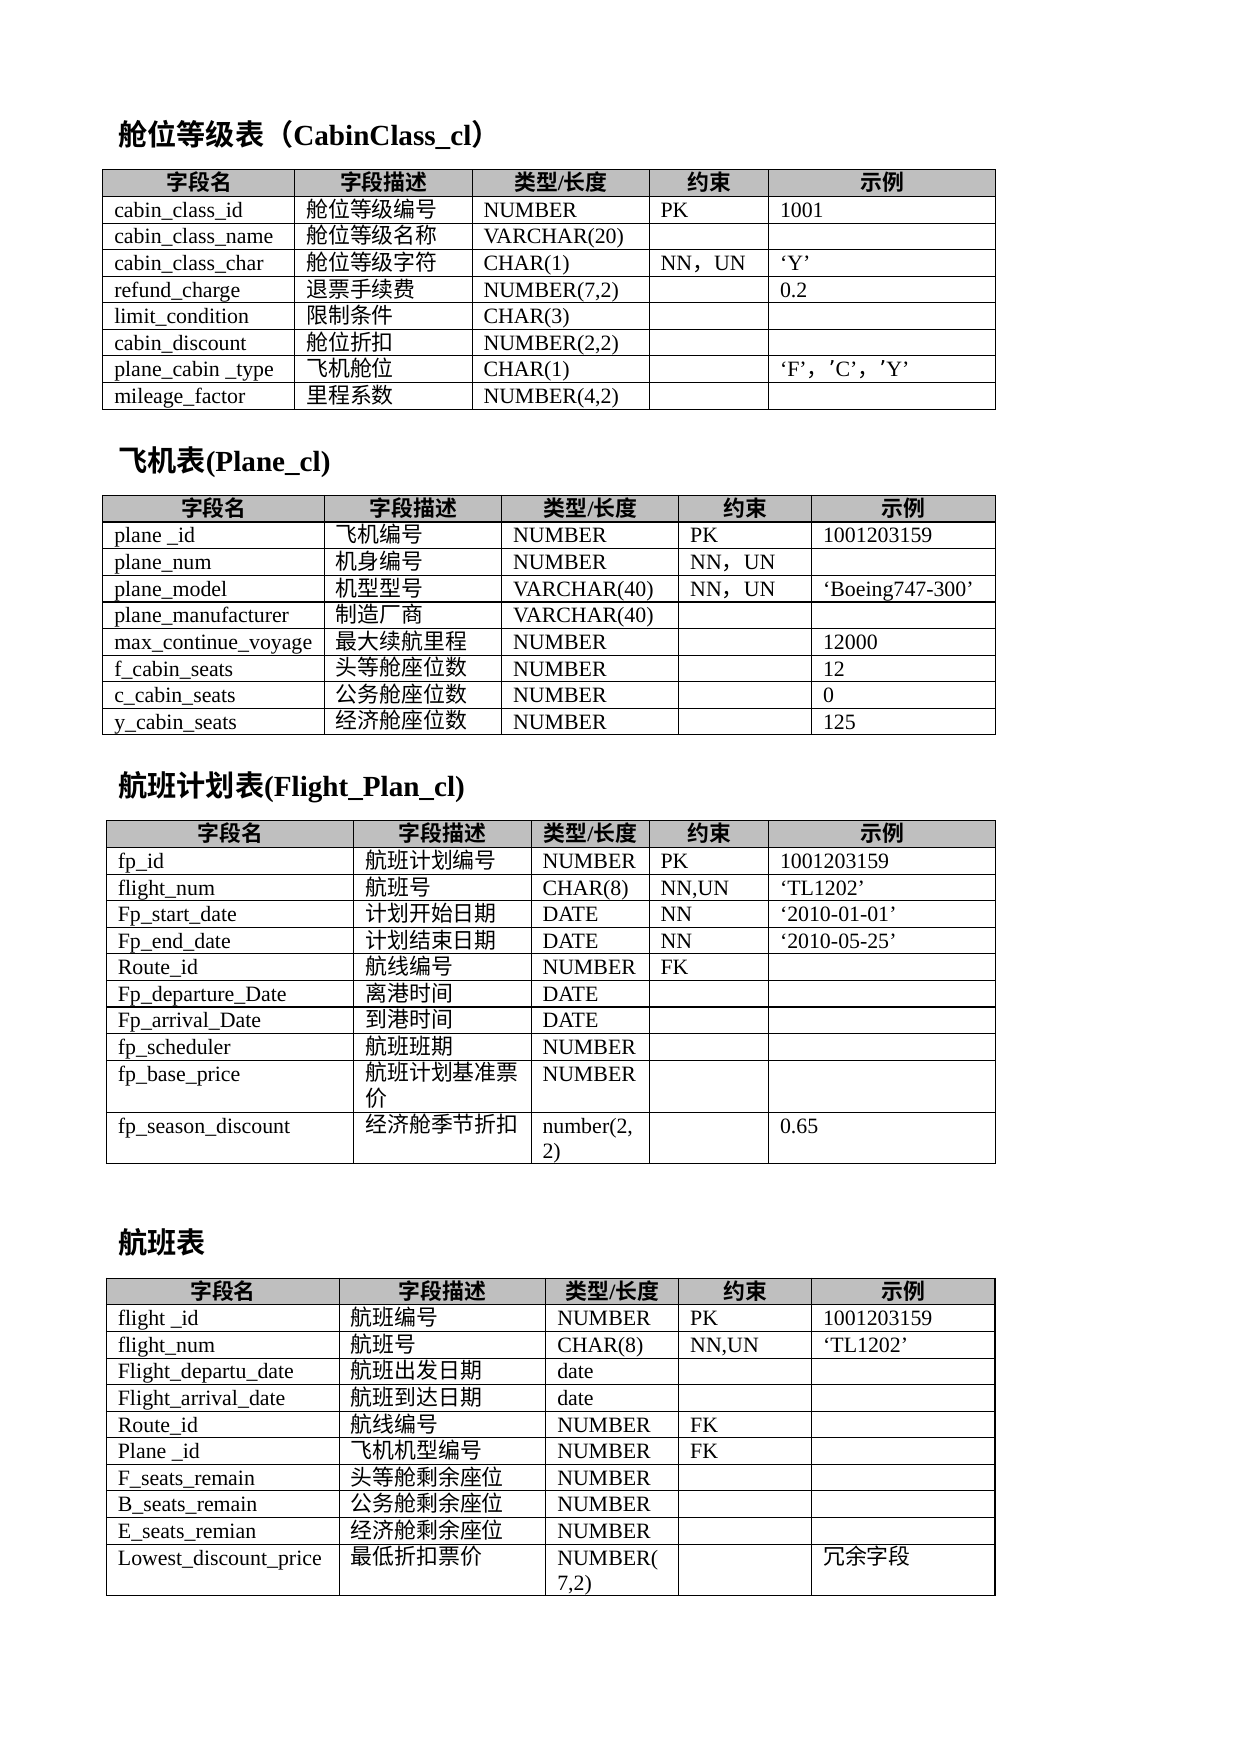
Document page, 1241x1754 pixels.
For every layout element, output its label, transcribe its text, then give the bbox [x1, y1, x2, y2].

table_header 示例 [812, 1279, 994, 1304]
table_cell 飞机舱位 [295, 356, 472, 382]
table_cell DATE [532, 901, 649, 927]
table_cell CHAR(1) [473, 250, 649, 276]
table_cell [650, 981, 768, 1006]
table_cell [679, 1465, 811, 1490]
table_cell [650, 330, 768, 355]
table_cell [769, 954, 995, 980]
table_cell Fp_departure_Date [107, 981, 353, 1006]
table_cell 航班计划编号 [354, 848, 531, 873]
table_cell 经济舱座位数 [325, 709, 501, 734]
table_cell 经济舱剩余座位 [340, 1518, 545, 1543]
table_cell [769, 1061, 995, 1112]
table_cell [812, 1412, 994, 1437]
subtitle 航班表 [118, 1227, 1122, 1261]
table_cell VARCHAR(20) [473, 224, 649, 249]
table_cell 公务舱剩余座位 [340, 1491, 545, 1517]
table_cell VARCHAR(40) [502, 603, 678, 628]
table_cell NUMBER(2,2) [473, 330, 649, 355]
table_cell flight_num [107, 875, 353, 900]
table_header 字段名 [103, 496, 324, 521]
table_cell 0.65 [769, 1113, 995, 1163]
table_cell [679, 709, 811, 734]
table_cell flight_num [107, 1332, 339, 1357]
table_cell 机型型号 [325, 576, 501, 601]
table_cell mileage_factor [103, 383, 294, 409]
table_header 字段描述 [295, 170, 472, 196]
table_cell NUMBER [532, 954, 649, 980]
table_cell NUMBER [546, 1465, 678, 1490]
table_header 字段名 [107, 821, 353, 847]
table_cell 舱位等级名称 [295, 224, 472, 249]
table_cell [679, 1518, 811, 1543]
table_cell refund_charge [103, 277, 294, 302]
table_header 类型/长度 [502, 496, 678, 521]
table_cell [679, 629, 811, 654]
table_cell cabin_class_char [103, 250, 294, 276]
table_cell Flight_arrival_date [107, 1385, 339, 1411]
table_cell date [546, 1385, 678, 1411]
table_cell 舱位等级字符 [295, 250, 472, 276]
table_cell NN,UN [650, 875, 768, 900]
table_cell 航班出发日期 [340, 1359, 545, 1384]
table_cell PK [650, 848, 768, 873]
table_cell fp_scheduler [107, 1034, 353, 1059]
table_header 类型/长度 [546, 1279, 678, 1304]
table_cell 退票手续费 [295, 277, 472, 302]
table_cell NUMBER(4,2) [473, 383, 649, 409]
table_cell 航班号 [354, 875, 531, 900]
table_cell [650, 356, 768, 382]
table_cell [769, 981, 995, 1006]
table_cell 头等舱座位数 [325, 656, 501, 681]
table_cell plane_model [103, 576, 324, 601]
table_cell ‘2010-01-01’ [769, 901, 995, 927]
table_cell E_seats_remian [107, 1518, 339, 1543]
table_header 字段描述 [354, 821, 531, 847]
table_header 示例 [769, 821, 995, 847]
table_cell plane_num [103, 549, 324, 575]
table_cell NUMBER [532, 1061, 649, 1112]
table_cell NUMBER [502, 656, 678, 681]
table_cell [812, 603, 995, 628]
table_cell cabin_discount [103, 330, 294, 355]
table_cell 舱位等级编号 [295, 197, 472, 222]
table_cell 1001203159 [769, 848, 995, 873]
table_cell [650, 1008, 768, 1033]
table_cell [769, 383, 995, 409]
table_cell NUMBER [532, 1034, 649, 1059]
table_cell limit_condition [103, 303, 294, 329]
table_cell F_seats_remain [107, 1465, 339, 1490]
table_cell NUMBER [546, 1305, 678, 1331]
table_cell 冗余字段 [812, 1545, 994, 1595]
table_cell ‘F’，’C’，’Y’ [769, 356, 995, 382]
table_cell [650, 1113, 768, 1163]
table_cell FK [679, 1438, 811, 1464]
table_cell date [546, 1359, 678, 1384]
table_cell NUMBER [502, 523, 678, 548]
table_cell [812, 1465, 994, 1490]
table_cell 头等舱剩余座位 [340, 1465, 545, 1490]
table_header 示例 [812, 496, 995, 521]
table_cell Fp_start_date [107, 901, 353, 927]
table_cell f_cabin_seats [103, 656, 324, 681]
table_cell 12 [812, 656, 995, 681]
table_cell [650, 1034, 768, 1059]
table_cell Route_id [107, 954, 353, 980]
table_cell CHAR(8) [546, 1332, 678, 1357]
table_cell 0.2 [769, 277, 995, 302]
table_cell NN，UN [679, 576, 811, 601]
table_cell cabin_class_id [103, 197, 294, 222]
table_header 约束 [650, 821, 768, 847]
table_cell 机身编号 [325, 549, 501, 575]
table_cell Lowest_discount_price [107, 1545, 339, 1595]
table_header 字段名 [103, 170, 294, 196]
table_cell plane_manufacturer [103, 603, 324, 628]
table_cell [812, 1438, 994, 1464]
table_cell [812, 549, 995, 575]
table_cell 舱位折扣 [295, 330, 472, 355]
table_cell [679, 682, 811, 708]
table_cell NUMBER [502, 629, 678, 654]
table_cell PK [650, 197, 768, 222]
table_header 约束 [650, 170, 768, 196]
table_cell plane _id [103, 523, 324, 548]
table_cell [679, 656, 811, 681]
table_cell NUMBER [502, 682, 678, 708]
table_cell number(2,2) [532, 1113, 649, 1163]
table_cell 最大续航里程 [325, 629, 501, 654]
table_cell ‘TL1202’ [769, 875, 995, 900]
table_cell [679, 1545, 811, 1595]
table_cell NUMBER(7,2) [473, 277, 649, 302]
table_cell Flight_departu_date [107, 1359, 339, 1384]
table_header 字段描述 [325, 496, 501, 521]
table_cell flight _id [107, 1305, 339, 1331]
table_cell 经济舱季节折扣 [354, 1113, 531, 1163]
table_cell ‘TL1202’ [812, 1332, 994, 1357]
table_cell NUMBER [532, 848, 649, 873]
table_cell NUMBER [502, 709, 678, 734]
table_cell DATE [532, 981, 649, 1006]
table_cell y_cabin_seats [103, 709, 324, 734]
table_cell [650, 224, 768, 249]
table_cell [812, 1359, 994, 1384]
table_cell [769, 224, 995, 249]
table_cell NN,UN [679, 1332, 811, 1357]
table_cell [769, 1034, 995, 1059]
table_cell [769, 1008, 995, 1033]
table_cell CHAR(1) [473, 356, 649, 382]
table_cell 限制条件 [295, 303, 472, 329]
table_cell [679, 1385, 811, 1411]
table_cell CHAR(3) [473, 303, 649, 329]
table_cell Fp_end_date [107, 928, 353, 953]
table_cell cabin_class_name [103, 224, 294, 249]
table_cell 0 [812, 682, 995, 708]
subtitle 航班计划表(Flight_Plan_cl) [118, 769, 1122, 803]
table_cell B_seats_remain [107, 1491, 339, 1517]
table_cell NUMBER(7,2) [546, 1545, 678, 1595]
table_cell [650, 383, 768, 409]
table_cell ‘2010-05-25’ [769, 928, 995, 953]
table_cell 航班班期 [354, 1034, 531, 1059]
table_cell ‘Y’ [769, 250, 995, 276]
table_cell [812, 1385, 994, 1411]
table_cell 飞机机型编号 [340, 1438, 545, 1464]
table_cell fp_id [107, 848, 353, 873]
table_cell Fp_arrival_Date [107, 1008, 353, 1033]
table_cell 航线编号 [340, 1412, 545, 1437]
table_cell FK [650, 954, 768, 980]
table_cell 计划开始日期 [354, 901, 531, 927]
table_cell 航班编号 [340, 1305, 545, 1331]
table_cell 航班到达日期 [340, 1385, 545, 1411]
table_header 字段名 [107, 1279, 339, 1304]
subtitle 飞机表(Plane_cl) [118, 444, 1122, 478]
table_cell [650, 277, 768, 302]
table_header 字段描述 [340, 1279, 545, 1304]
table_cell NUMBER [546, 1412, 678, 1437]
table_cell Plane _id [107, 1438, 339, 1464]
table_cell 里程系数 [295, 383, 472, 409]
table_cell 12000 [812, 629, 995, 654]
table_cell 1001 [769, 197, 995, 222]
table_cell PK [679, 523, 811, 548]
table_header 约束 [679, 496, 811, 521]
table_cell 制造厂商 [325, 603, 501, 628]
table_cell 到港时间 [354, 1008, 531, 1033]
table_cell 公务舱座位数 [325, 682, 501, 708]
table_cell plane_cabin _type [103, 356, 294, 382]
subtitle 舱位等级表（CabinClass_cl） [118, 118, 1122, 152]
table_header 类型/长度 [532, 821, 649, 847]
table_cell DATE [532, 928, 649, 953]
table_cell fp_base_price [107, 1061, 353, 1112]
table_cell 1001203159 [812, 1305, 994, 1331]
table_cell [812, 1491, 994, 1517]
table_cell 航线编号 [354, 954, 531, 980]
table_cell NN [650, 901, 768, 927]
table_cell c_cabin_seats [103, 682, 324, 708]
table_cell 航班计划基准票价 [354, 1061, 531, 1112]
table_cell [650, 1061, 768, 1112]
table_header 约束 [679, 1279, 811, 1304]
table_cell VARCHAR(40) [502, 576, 678, 601]
table_cell NUMBER [546, 1491, 678, 1517]
table_cell 125 [812, 709, 995, 734]
table_cell [679, 1491, 811, 1517]
table_cell 飞机编号 [325, 523, 501, 548]
table_cell NN，UN [650, 250, 768, 276]
table_cell DATE [532, 1008, 649, 1033]
table_cell NUMBER [546, 1518, 678, 1543]
table_cell [769, 303, 995, 329]
table_cell ‘Boeing747-300’ [812, 576, 995, 601]
table_cell Route_id [107, 1412, 339, 1437]
table_cell max_continue_voyage [103, 629, 324, 654]
table_cell 航班号 [340, 1332, 545, 1357]
table_cell 最低折扣票价 [340, 1545, 545, 1595]
table_cell fp_season_discount [107, 1113, 353, 1163]
table_cell FK [679, 1412, 811, 1437]
table_cell [650, 303, 768, 329]
table_cell CHAR(8) [532, 875, 649, 900]
table_cell NUMBER [502, 549, 678, 575]
table_cell [812, 1518, 994, 1543]
table_cell NUMBER [546, 1438, 678, 1464]
table_cell 1001203159 [812, 523, 995, 548]
table_cell 离港时间 [354, 981, 531, 1006]
table_cell [769, 330, 995, 355]
table_cell [679, 1359, 811, 1384]
table_cell 计划结束日期 [354, 928, 531, 953]
table_cell NUMBER [473, 197, 649, 222]
table_cell NN [650, 928, 768, 953]
table_cell NN，UN [679, 549, 811, 575]
table_header 类型/长度 [473, 170, 649, 196]
table_cell PK [679, 1305, 811, 1331]
table_cell [679, 603, 811, 628]
table_header 示例 [769, 170, 995, 196]
